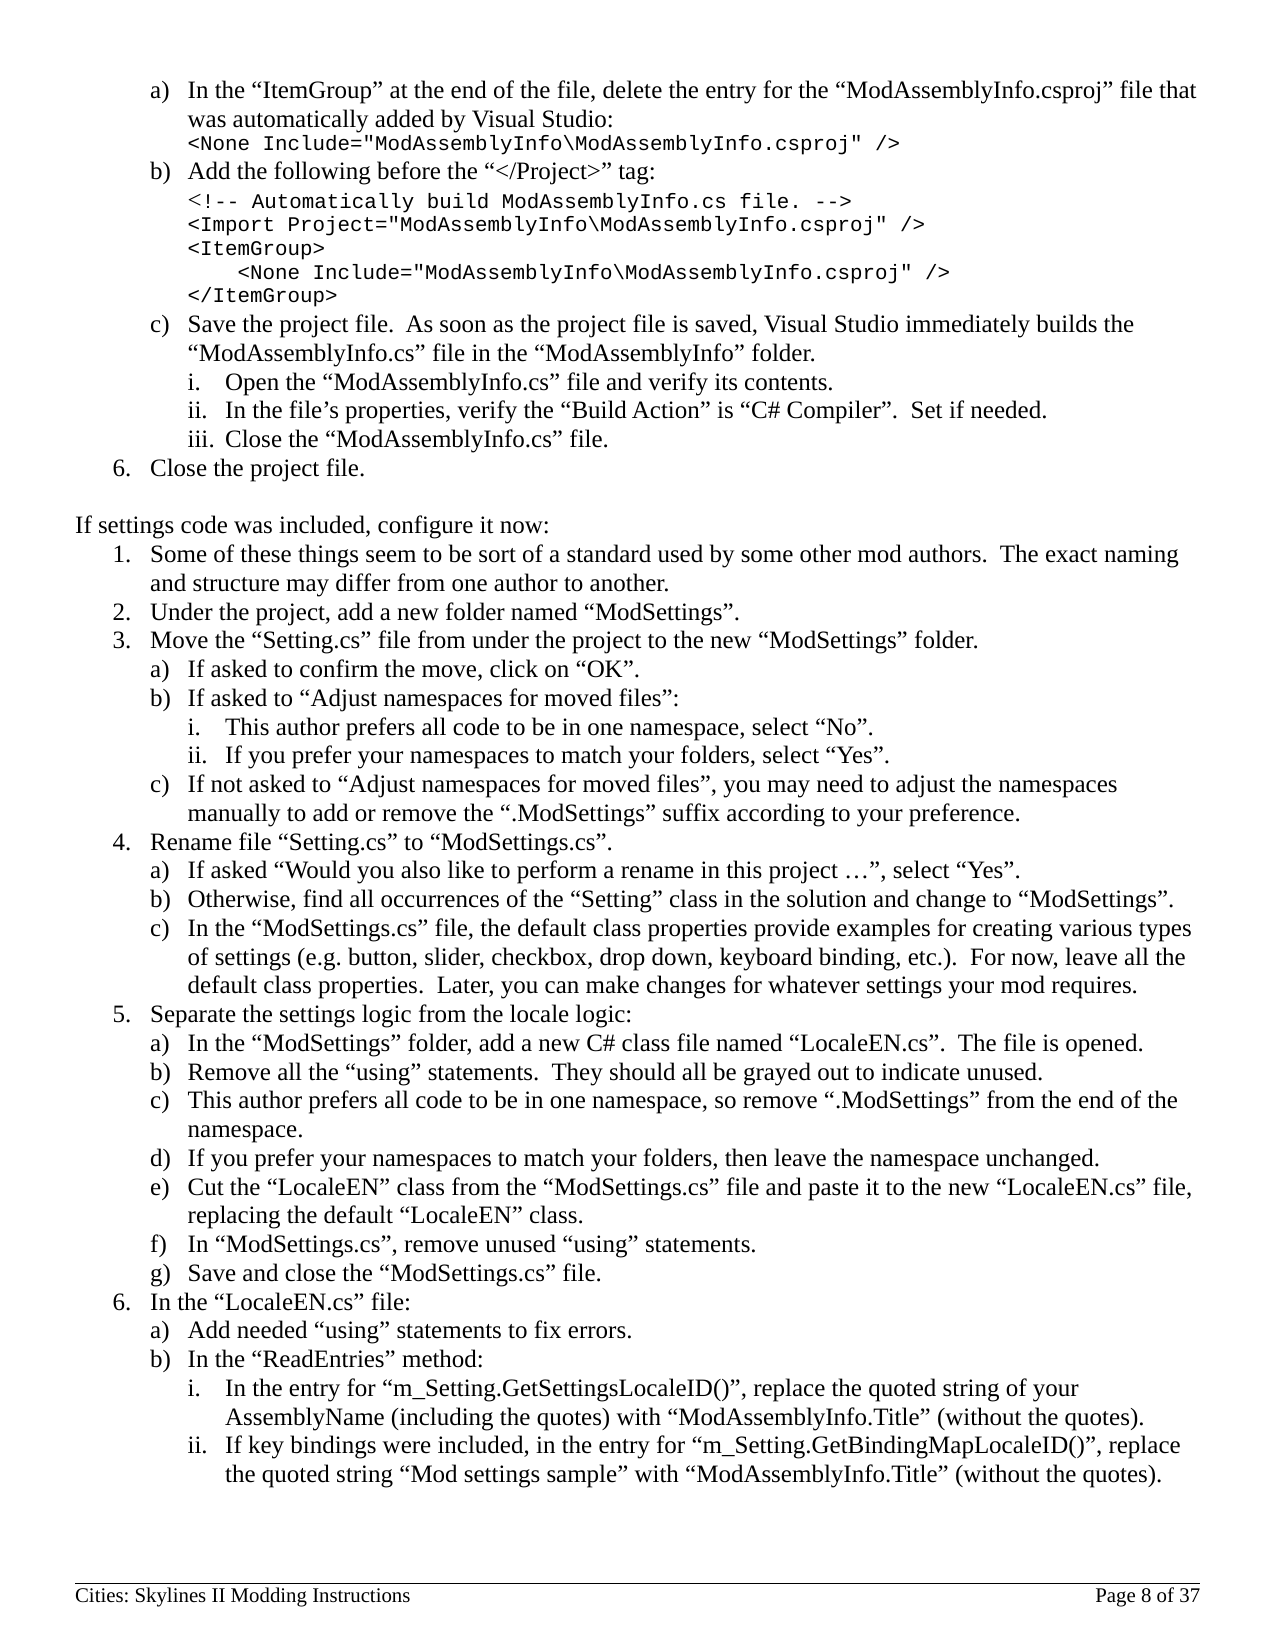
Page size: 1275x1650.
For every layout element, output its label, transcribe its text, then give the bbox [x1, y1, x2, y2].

list If you prefer your namespaces to match your folders, then leave the namespace unchanged. [150, 1143, 1200, 1172]
list Under the project, add a new folder named “ModSettings”. [112, 597, 1200, 625]
list Separate the settings logic from the locale logic: [112, 999, 1200, 1028]
list Add the following before the “</Project>” tag: <!-- Automatically build ModAssemblyInfo.cs file. --> <Import Project="ModAssemblyInfo\ModAssemblyInfo.csproj" /> <ItemGroup> <None Include="ModAssemblyInfo\ModAssemblyInfo.csproj" /> </ItemGroup> [150, 156, 1200, 309]
list Open the “ModAssemblyInfo.cs” file and verify its contents. [187, 367, 1200, 395]
list In the “ModSettings.cs” file, the default class properties provide examples for creating various types of settings (e.g. button, slider, checkbox, drop down, keyboard binding, etc.). For now, leave all the default class properties. Later, you can make changes for whatever settings your mod requires. [150, 913, 1200, 999]
list If asked “Would you also like to perform a rename in this project …”, select “Yes”. [150, 855, 1200, 884]
list Save and close the “ModSettings.cs” file. [150, 1258, 1200, 1287]
list In the file’s properties, verify the “Build Action” is “C# Compiler”. Set if needed. [187, 395, 1200, 424]
list In the “ItemGroup” at the end of the file, delete the entry for the “ModAssemblyInfo.csproj” file that was automatically added by Visual Studio: <None Include="ModAssemblyInfo\ModAssemblyInfo.csproj" /> [150, 75, 1200, 156]
list In “ModSettings.cs”, remove unused “using” statements. [150, 1229, 1200, 1258]
text If settings code was included, configure it now: [75, 510, 1200, 539]
list In the entry for “m_Setting.GetSettingsLocaleID()”, replace the quoted string of your AssemblyName (including the quotes) with “ModAssemblyInfo.Title” (without the quotes). [187, 1373, 1200, 1430]
list In the “ReadEntries” method: [150, 1344, 1200, 1373]
list Save the project file. As soon as the project file is saved, Visual Studio immediately builds the “ModAssemblyInfo.cs” file in the “ModAssemblyInfo” folder. [150, 309, 1200, 367]
list Cut the “LocaleEN” class from the “ModSettings.cs” file and paste it to the new “LocaleEN.cs” file, replacing the default “LocaleEN” class. [150, 1172, 1200, 1229]
list Otherwise, find all occurrences of the “Setting” class in the solution and change to “ModSettings”. [150, 884, 1200, 913]
list In the “LocaleEN.cs” file: [112, 1287, 1200, 1315]
list Close the “ModAssemblyInfo.cs” file. [187, 424, 1200, 453]
list Remove all the “using” statements. They should all be grayed out to indicate unused. [150, 1057, 1200, 1085]
list In the “ModSettings” folder, add a new C# class file named “LocaleEN.cs”. The file is opened. [150, 1028, 1200, 1057]
list This author prefers all code to be in one namespace, select “No”. [187, 712, 1200, 740]
list Some of these things seem to be sort of a standard used by some other mod authors. The exact naming and structure may differ from one author to another. [112, 539, 1200, 597]
list If not asked to “Adjust namespaces for moved files”, you may need to adjust the namespaces manually to add or remove the “.ModSettings” suffix according to your preference. [150, 769, 1200, 827]
list Add needed “using” statements to fix errors. [150, 1315, 1200, 1344]
list This author prefers all code to be in one namespace, so remove “.ModSettings” from the end of the namespace. [150, 1085, 1200, 1143]
list If you prefer your namespaces to match your folders, select “Yes”. [187, 740, 1200, 769]
list Close the project file. [112, 453, 1200, 482]
list Move the “Setting.cs” file from under the project to the new “ModSettings” folder. [112, 625, 1200, 654]
list If key bindings were included, in the entry for “m_Setting.GetBindingMapLocaleID()”, replace the quoted string “Mod settings sample” with “ModAssemblyInfo.Title” (without the quotes). [187, 1430, 1200, 1488]
list If asked to confirm the move, click on “OK”. [150, 654, 1200, 683]
list If asked to “Adjust namespaces for moved files”: [150, 683, 1200, 712]
list Rename file “Setting.cs” to “ModSettings.cs”. [112, 827, 1200, 855]
